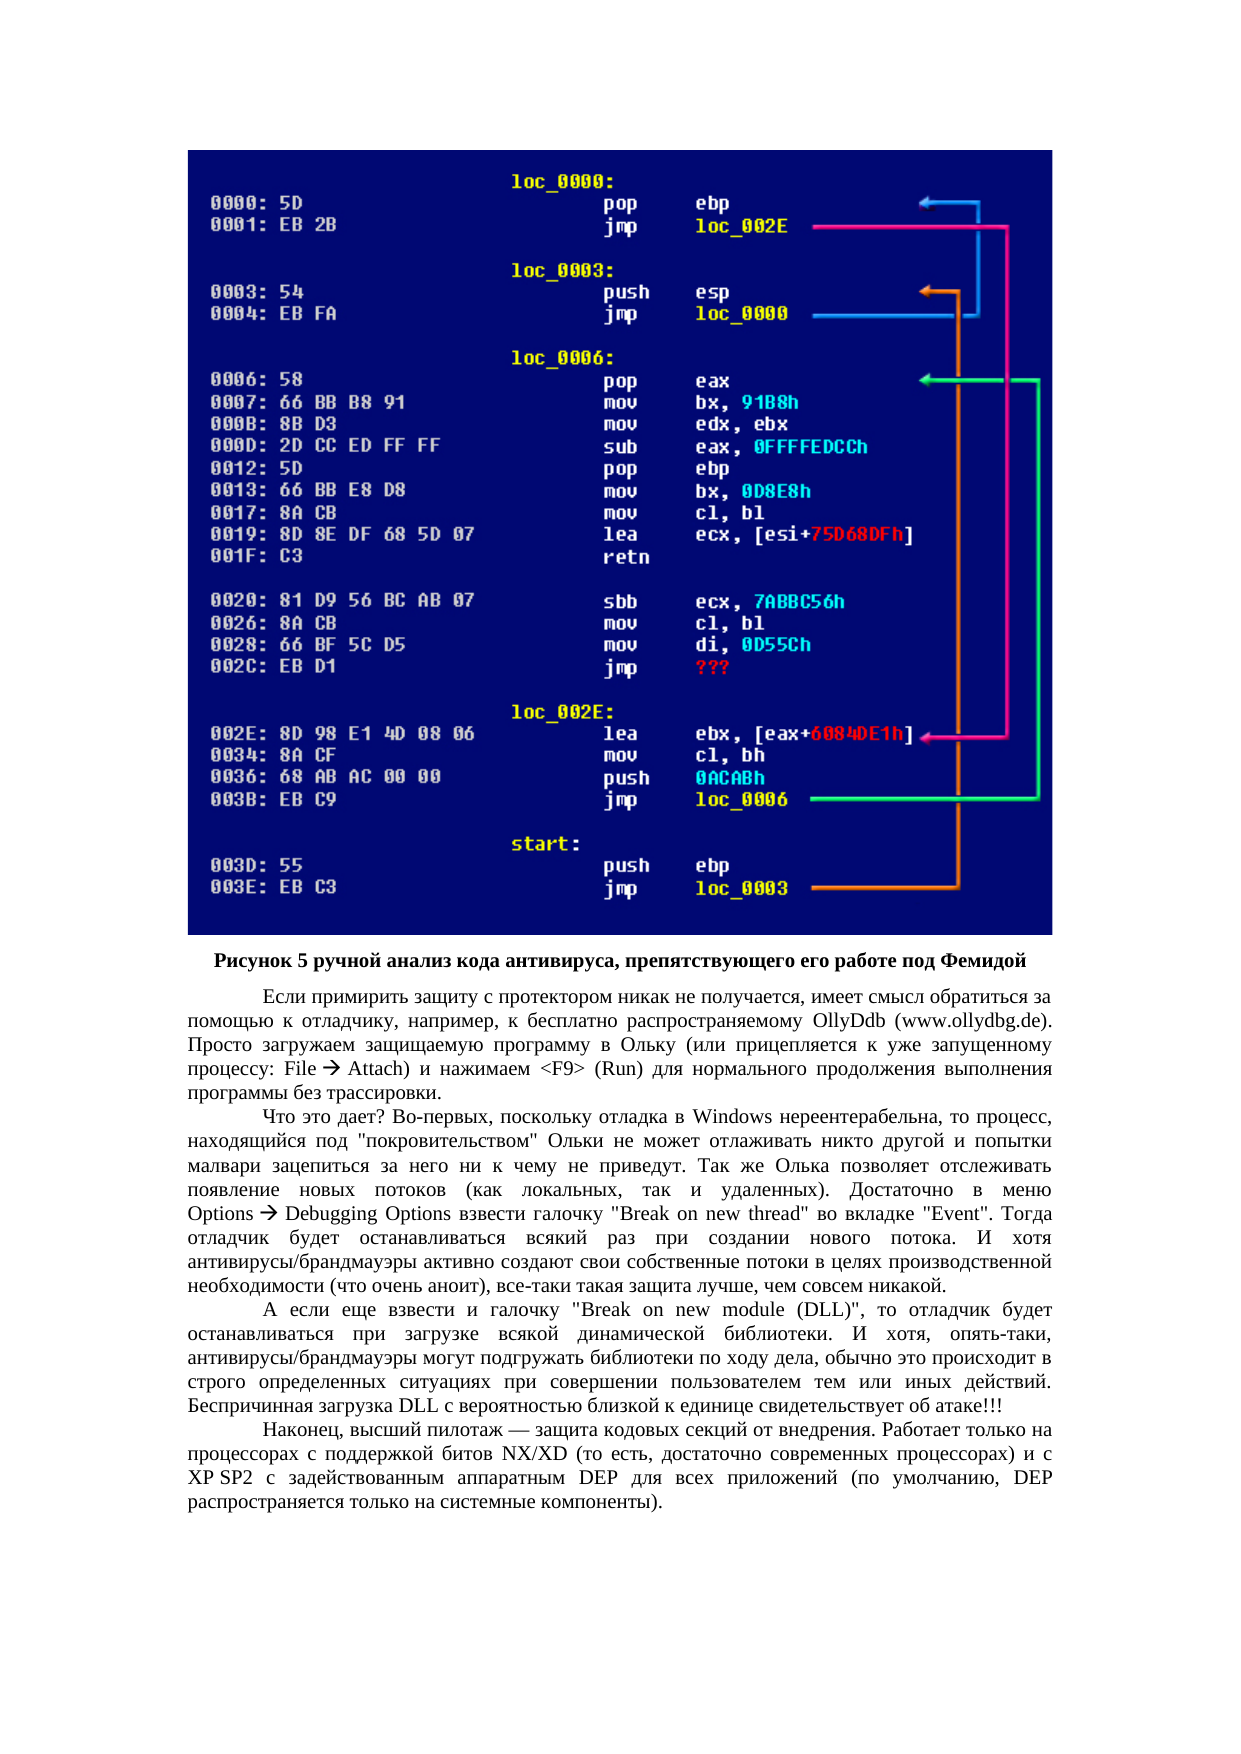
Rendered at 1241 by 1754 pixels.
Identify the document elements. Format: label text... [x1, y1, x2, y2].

text Рисунок 5 ручной анализ кода антивируса, препятствующего его работе под Фемидой [187, 947, 1053, 972]
text А если еще взвести и галочку "Break on new module (DLL)", то отладчик будет останавливаться при загрузке всякой динамической библиотеки. И хотя, опять-таки, антивирусы/брандмауэры могут подгружать библиотеки по ходу дела, обычно это происходит в строго определенных ситуациях при совершении пользователем тем или иных действий. Беспричинная загрузка DLL с вероятностью близкой к единице свидетельствует об атаке!!! [187, 1297, 1053, 1417]
text Если примирить защиту с протектором никак не получается, имеет смысл обратиться за помощью к отладчику, например, к бесплатно распространяемому OllyDdb (www.ollydbg.de). Просто загружаем защищаемую программу в Ольку (или прицепляется к уже запущенному процессу: File  Attach) и нажимаем <F9> (Run) для нормального продолжения выполнения программы без трассировки. [187, 984, 1053, 1104]
text Что это дает? Во-первых, поскольку отладка в Windows нереентерабельна, то процесс, находящийся под "покровительством" Ольки не может отлаживать никто другой и попытки малвари зацепиться за него ни к чему не приведут. Так же Олька позволяет отслеживать появление новых потоков (как локальных, так и удаленных). Достаточно в меню Options  Debugging Options взвести галочку "Break on new thread" во вкладке "Event". Тогда отладчик будет останавливаться всякий раз при создании нового потока. И хотя антивирусы/брандмауэры активно создают свои собственные потоки в целях производственной необходимости (что очень аноит), все-таки такая защита лучше, чем совсем никакой. [187, 1104, 1053, 1297]
picture [187, 150, 1053, 935]
text Наконец, высший пилотаж — защита кодовых секций от внедрения. Работает только на процессорах с поддержкой битов NX/XD (то есть, достаточно современных процессорах) и с XP SP2 с задействованным аппаратным DEP для всех приложений (по умолчанию, DEP распространяется только на системные компоненты). [187, 1417, 1053, 1513]
